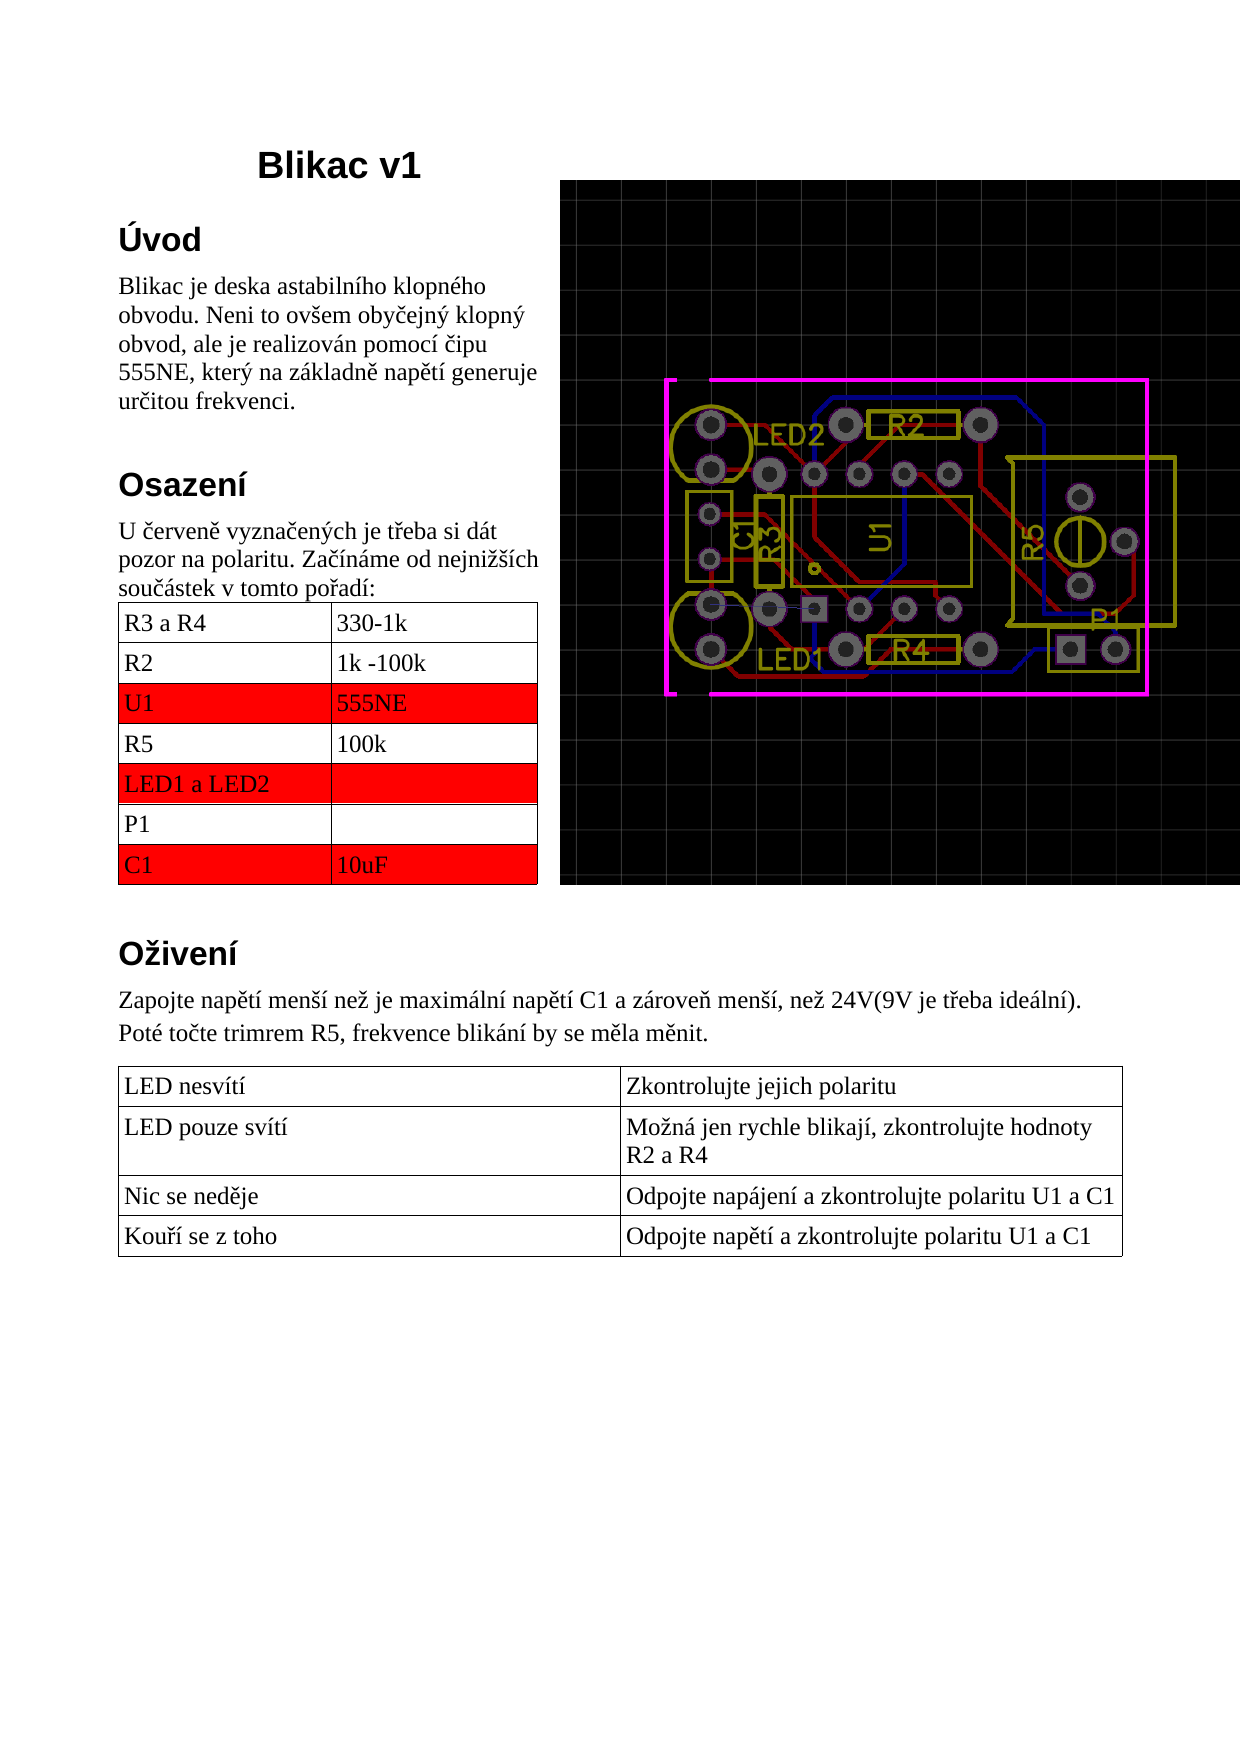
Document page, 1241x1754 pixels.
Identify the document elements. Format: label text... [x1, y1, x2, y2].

subtitle Úvod [118, 220, 560, 259]
table_cell 100k [332, 724, 537, 763]
table_header LED nesvítí [119, 1067, 620, 1106]
table_cell Odpojte napětí a zkontrolujte polaritu U1 a C1 [621, 1216, 1122, 1256]
subtitle Blikac v1 [118, 143, 1122, 187]
table_cell Možná jen rychle blikají, zkontrolujte hodnoty R2 a R4 [621, 1107, 1122, 1175]
table_cell 1k -100k [332, 643, 537, 683]
table_cell 555NE [332, 684, 537, 723]
table_cell Nic se neděje [119, 1176, 620, 1215]
table_header 330-1k [332, 603, 537, 642]
table_cell R2 [119, 643, 331, 683]
table_cell C1 [119, 845, 331, 884]
table_cell Odpojte napájení a zkontrolujte polaritu U1 a C1 [621, 1176, 1122, 1215]
table_cell R5 [119, 724, 331, 763]
table_cell LED pouze svítí [119, 1107, 620, 1175]
table_cell [332, 764, 537, 803]
text Blikac je deska astabilního klopného obvodu. Neni to ovšem obyčejný klopný obvod, ale je realizován pomocí čipu 555NE, který na základně napětí generuje určitou frekvenci. [118, 271, 560, 415]
table_header R3 a R4 [119, 603, 331, 642]
table_cell U1 [119, 684, 331, 723]
table_cell 10uF [332, 845, 537, 884]
table_cell Kouří se z toho [119, 1216, 620, 1256]
table_header Zkontrolujte jejich polaritu [621, 1067, 1122, 1106]
picture [560, 180, 1240, 885]
subtitle Oživení [118, 934, 1122, 972]
table_cell LED1 a LED2 [119, 764, 331, 803]
table_cell [332, 805, 537, 844]
text U červeně vyznačených je třeba si dát pozor na polaritu. Začínáme od nejnižších součástek v tomto pořadí: [118, 516, 560, 602]
subtitle Osazení [118, 464, 560, 503]
text Zapojte napětí menší než je maximální napětí C1 a zároveň menší, než 24V(9V je třeba ideální). Poté točte trimrem R5, frekvence blikání by se měla měnit. [118, 985, 1122, 1047]
table_cell P1 [119, 805, 331, 844]
